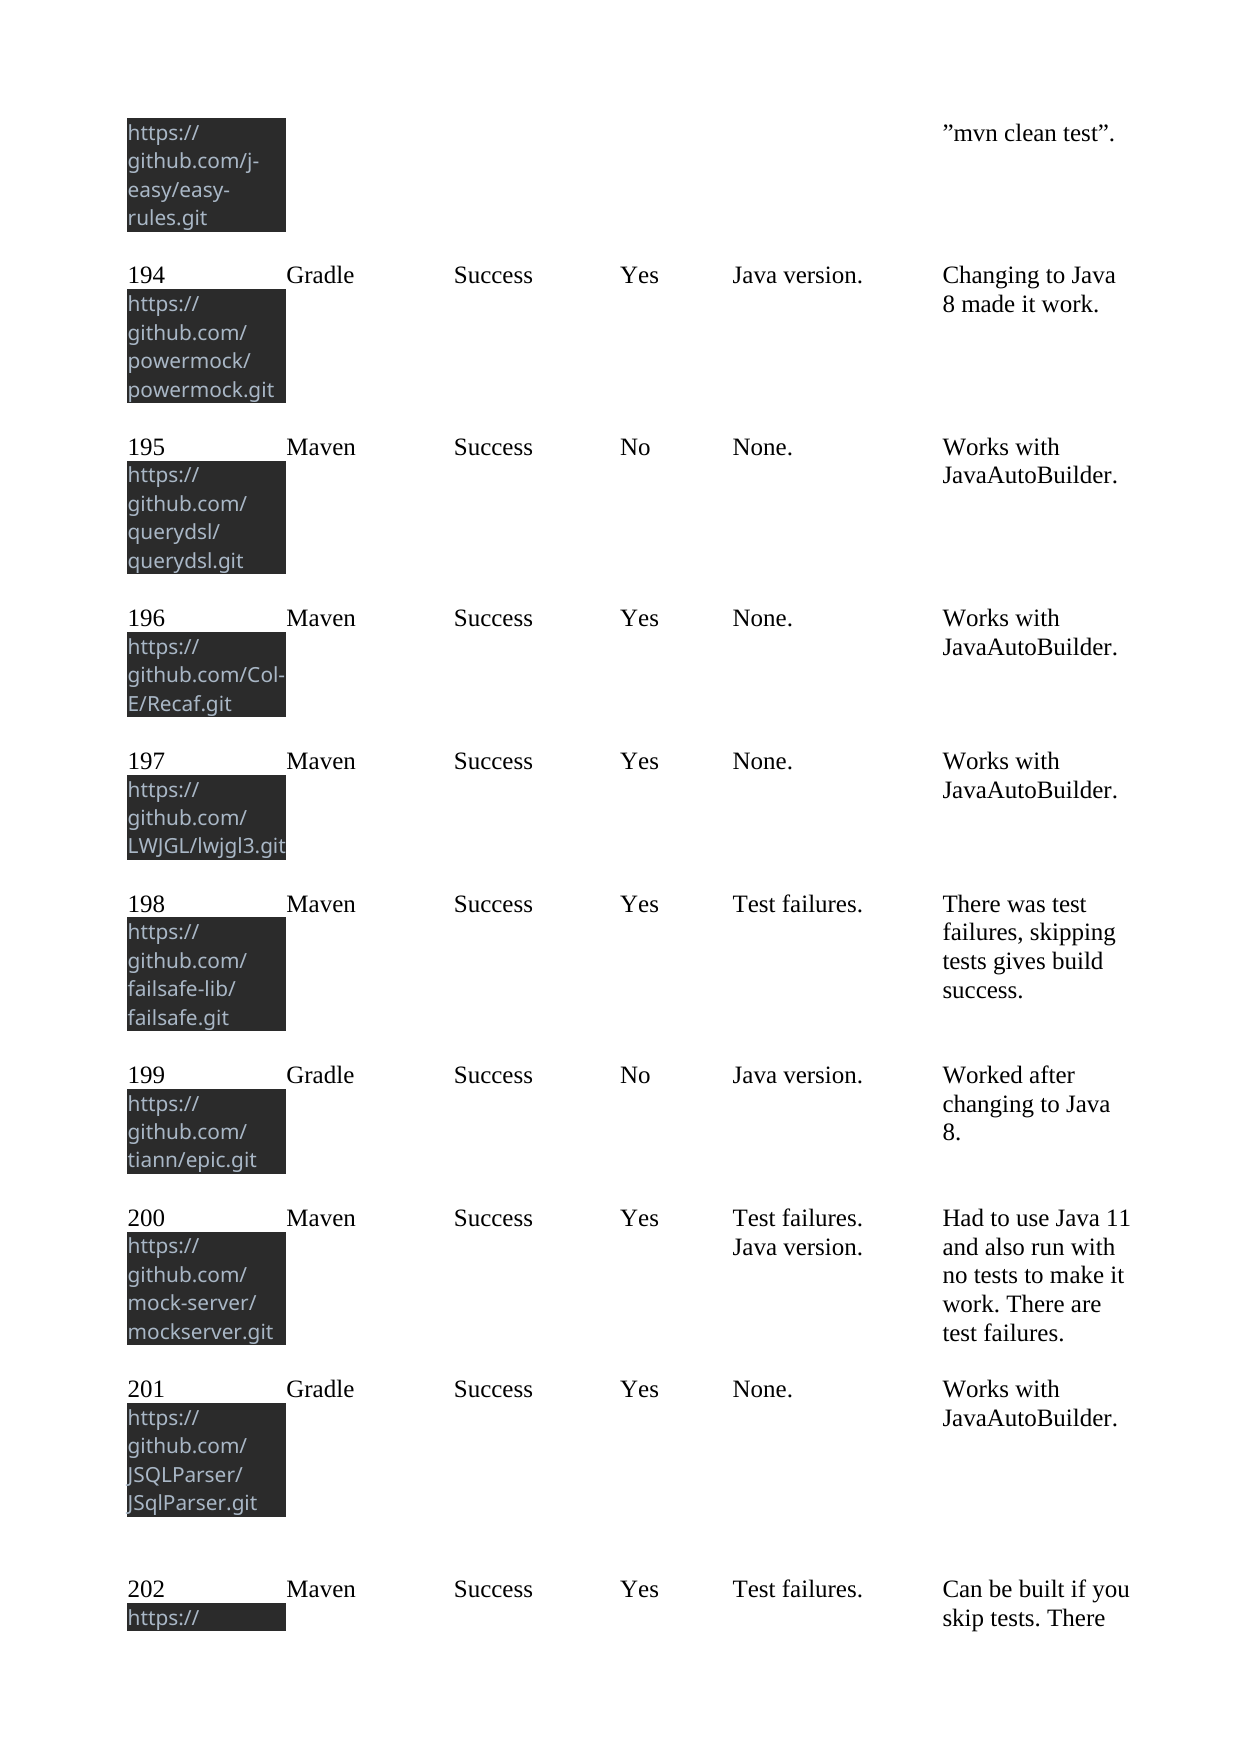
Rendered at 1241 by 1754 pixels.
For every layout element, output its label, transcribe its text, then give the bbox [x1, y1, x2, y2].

table_cell [733, 118, 942, 261]
table_cell Test failures. [733, 1574, 942, 1632]
table_cell Gradle [286, 1374, 454, 1574]
table_cell Success [454, 1060, 620, 1203]
table_cell 193 https://github.com/j-easy/easy-rules.git [128, 232, 286, 261]
table_cell 200 https://github.com/mock-server/mockserver.git [128, 1203, 286, 1232]
table_cell Gradle [286, 261, 454, 432]
table_cell Gradle [286, 1060, 454, 1203]
table_cell Success [454, 746, 620, 889]
table_cell Maven [286, 432, 454, 603]
table_cell No [620, 432, 732, 603]
table_cell Yes [620, 1574, 732, 1632]
table_cell Works with JavaAutoBuilder. [942, 432, 1131, 603]
table_cell Maven [286, 603, 454, 746]
table_cell 202 https://github.com/graphhopper/graphhopper.git [128, 1574, 286, 1603]
table_cell None. [733, 1374, 942, 1574]
table_cell Maven [286, 746, 454, 889]
table_cell [454, 118, 620, 261]
table_cell There was test failures, skipping tests gives build success. [942, 889, 1131, 1060]
table_cell Maven [286, 1574, 454, 1632]
table_cell [286, 118, 454, 261]
table_cell 197 https://github.com/LWJGL/lwjgl3.git [128, 746, 286, 775]
table_cell Yes [620, 603, 732, 746]
table_cell Maven [286, 1203, 454, 1374]
table_cell Test failures. [733, 889, 942, 1060]
table_cell 198 https://github.com/failsafe-lib/failsafe.git [128, 1031, 286, 1060]
table_cell Can be built if you skip tests. There [942, 1574, 1131, 1632]
table_cell Success [454, 261, 620, 432]
table_cell 196 https://github.com/Col-E/Recaf.git [128, 717, 286, 746]
table_cell Success [454, 1574, 620, 1632]
table_cell Works with JavaAutoBuilder. [942, 746, 1131, 889]
table_cell Yes [620, 1374, 732, 1574]
table_cell No [620, 1060, 732, 1203]
table_cell Changing to Java 8 made it work. [942, 261, 1131, 432]
table_cell Success [454, 603, 620, 746]
table_cell Success [454, 889, 620, 1060]
table_cell 201 https://github.com/JSQLParser/JSqlParser.git [128, 1517, 286, 1574]
table_cell Yes [620, 1203, 732, 1374]
table_cell 195 https://github.com/querydsl/querydsl.git [128, 432, 286, 461]
table_cell Works with JavaAutoBuilder. [942, 1374, 1131, 1574]
table_cell Yes [620, 746, 732, 889]
table_cell Yes [620, 889, 732, 1060]
table_cell 196 https://github.com/Col-E/Recaf.git [128, 603, 286, 632]
table_cell [620, 118, 732, 261]
table_cell 197 https://github.com/LWJGL/lwjgl3.git [128, 860, 286, 889]
table_cell 194 https://github.com/powermock/powermock.git [128, 261, 286, 289]
table_cell Yes [620, 261, 732, 432]
table_cell None. [733, 432, 942, 603]
table_cell Java version. [733, 261, 942, 432]
table_cell Success [454, 1374, 620, 1574]
table_cell 194 https://github.com/powermock/powermock.git [128, 403, 286, 432]
table_cell Maven [286, 889, 454, 1060]
table_cell None. [733, 746, 942, 889]
table_cell 195 https://github.com/querydsl/querydsl.git [128, 574, 286, 603]
table_cell None. [733, 603, 942, 746]
table_cell 201 https://github.com/JSQLParser/JSqlParser.git [128, 1374, 286, 1403]
table_cell Works with JavaAutoBuilder. [942, 603, 1131, 746]
table_cell Test failures. Java version. [733, 1203, 942, 1374]
table_cell Worked after changing to Java 8. [942, 1060, 1131, 1203]
table_cell ”mvn clean test”. [942, 118, 1131, 261]
table_cell Had to use Java 11 and also run with no tests to make it work. There are test failures. [942, 1203, 1131, 1374]
table_cell Success [454, 432, 620, 603]
table_cell 199 https://github.com/tiann/epic.git [128, 1060, 286, 1089]
table_cell 200 https://github.com/mock-server/mockserver.git [128, 1345, 286, 1374]
table_cell Java version. [733, 1060, 942, 1203]
table_cell 199 https://github.com/tiann/epic.git [128, 1174, 286, 1203]
table_cell Success [454, 1203, 620, 1374]
table_cell 198 https://github.com/failsafe-lib/failsafe.git [128, 889, 286, 917]
